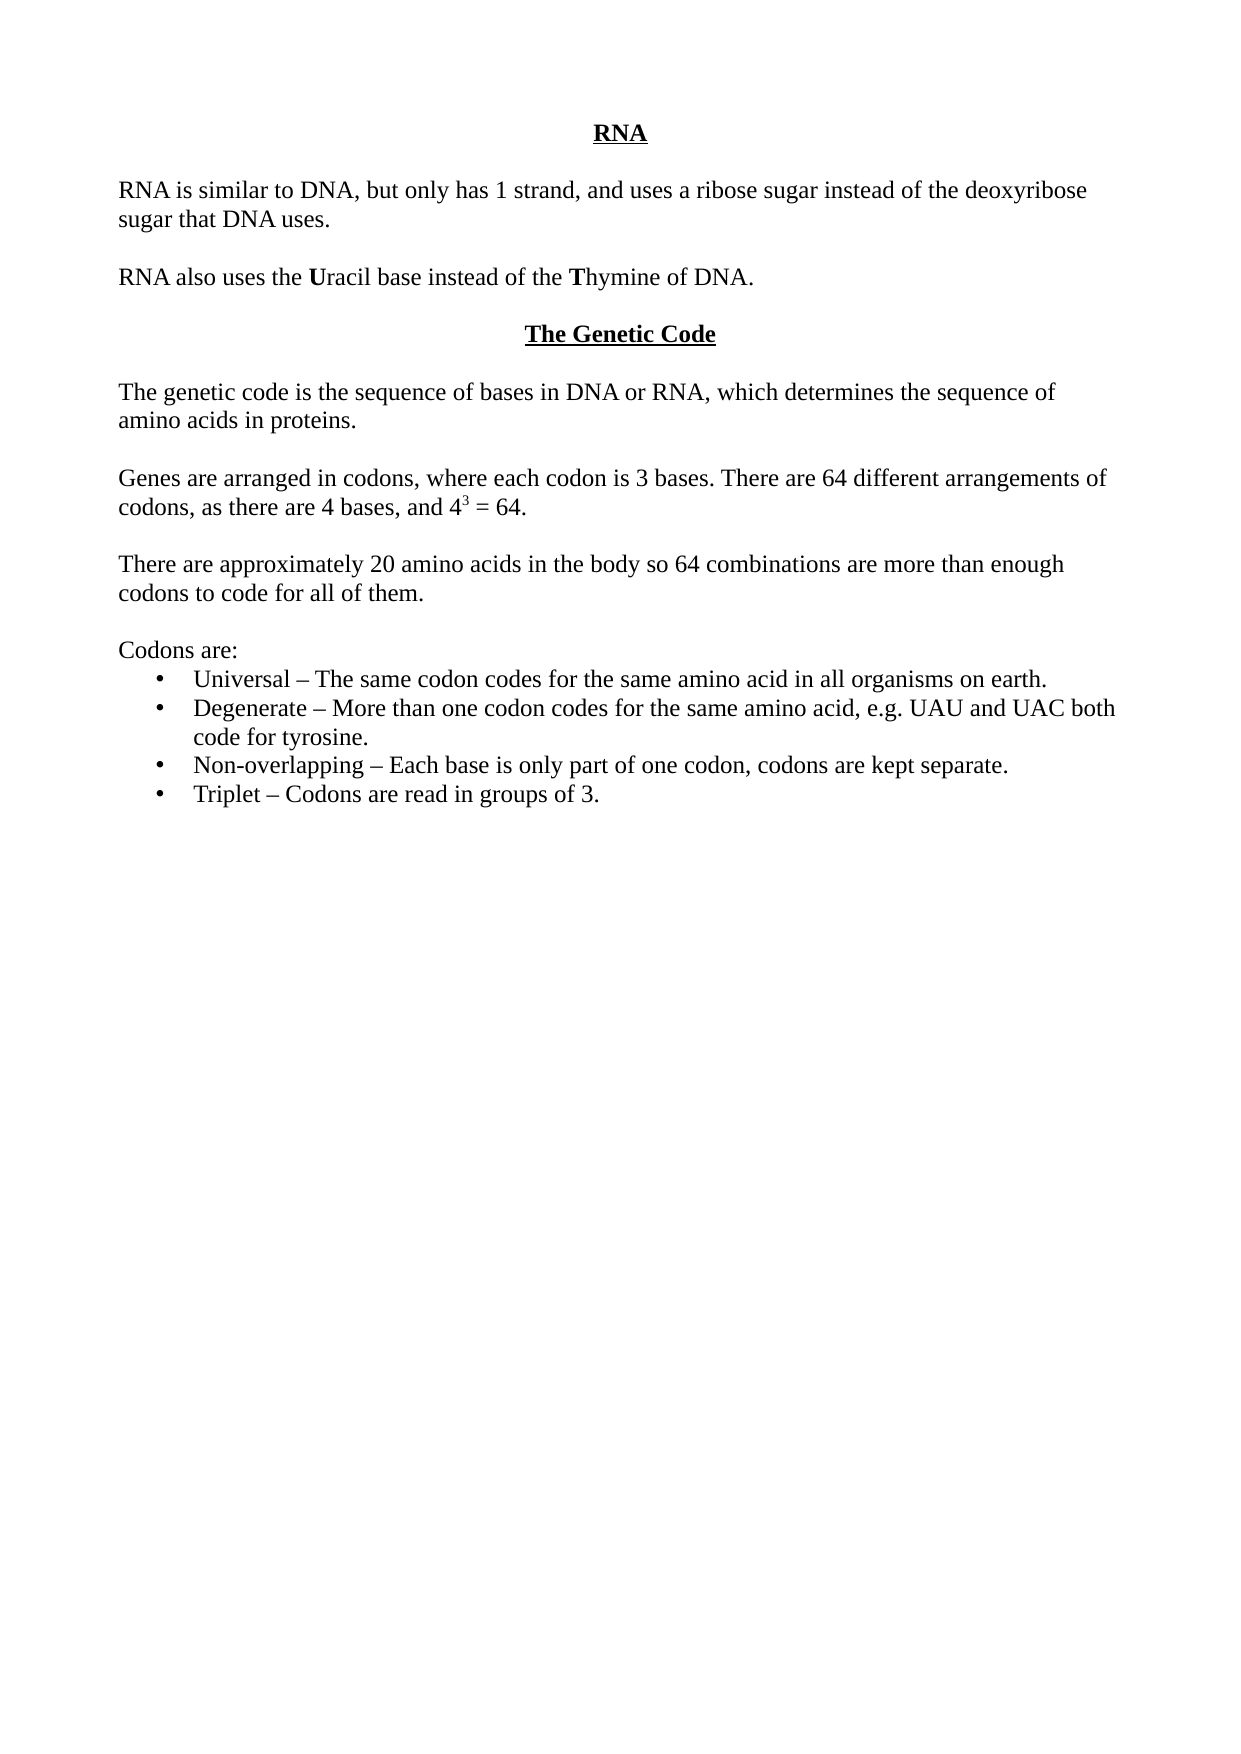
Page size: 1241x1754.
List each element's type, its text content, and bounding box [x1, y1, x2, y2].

text RNA [118, 118, 1122, 147]
list Degenerate – More than one codon codes for the same amino acid, e.g. UAU and UAC both code for tyrosine. [156, 693, 1122, 751]
list Triplet – Codons are read in groups of 3. [156, 779, 1122, 808]
list Universal – The same codon codes for the same amino acid in all organisms on earth. [156, 664, 1122, 693]
text RNA also uses the Uracil base instead of the Thymine of DNA. [118, 262, 1122, 291]
list Non-overlapping – Each base is only part of one codon, codons are kept separate. [156, 751, 1122, 779]
text Genes are arranged in codons, where each codon is 3 bases. There are 64 different arrangements of codons, as there are 4 bases, and 43 = 64. [118, 463, 1122, 521]
text The Genetic Code [118, 319, 1122, 348]
text RNA is similar to DNA, but only has 1 strand, and uses a ribose sugar instead of the deoxyribose sugar that DNA uses. [118, 176, 1122, 233]
text There are approximately 20 amino acids in the body so 64 combinations are more than enough codons to code for all of them. [118, 549, 1122, 607]
text The genetic code is the sequence of bases in DNA or RNA, which determines the sequence of amino acids in proteins. [118, 377, 1122, 434]
text Codons are: [118, 636, 1122, 664]
